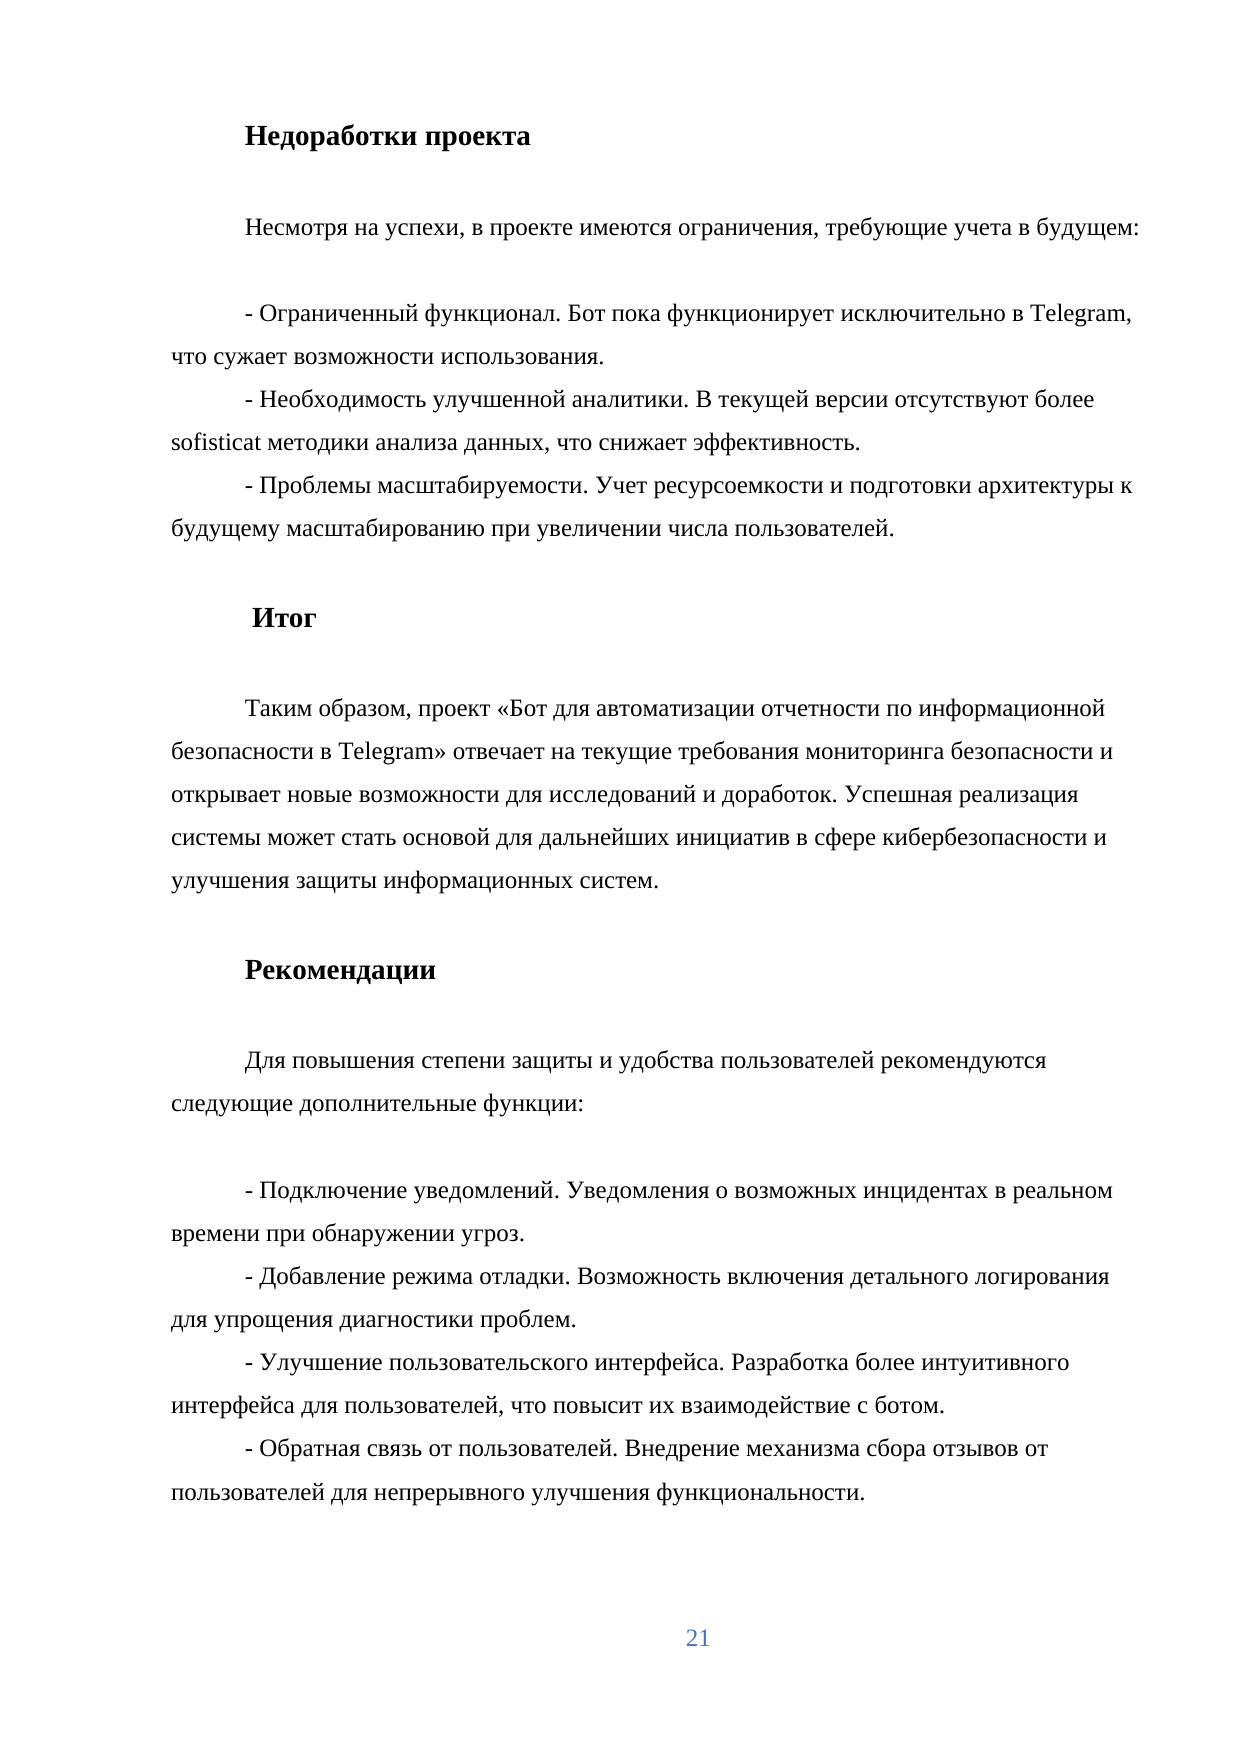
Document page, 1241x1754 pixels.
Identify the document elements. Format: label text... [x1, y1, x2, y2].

text - Добавление режима отладки. Возможность включения детального логирования для упрощения диагностики проблем. [171, 1261, 1152, 1333]
text - Подключение уведомлений. Уведомления о возможных инцидентах в реальном времени при обнаружении угроз. [171, 1175, 1152, 1247]
text - Ограниченный функционал. Бот пока функционирует исключительно в Telegram, что сужает возможности использования. [171, 298, 1152, 370]
text - Проблемы масштабируемости. Учет ресурсоемкости и подготовки архитектуры к будущему масштабированию при увеличении числа пользователей. [171, 470, 1152, 542]
text Итог [171, 600, 1152, 633]
text Для повышения степени защиты и удобства пользователей рекомендуются следующие дополнительные функции: [171, 1045, 1152, 1117]
text Таким образом, проект «Бот для автоматизации отчетности по информационной безопасности в Telegram» отвечает на текущие требования мониторинга безопасности и открывает новые возможности для исследований и доработок. Успешная реализация системы может стать основой для дальнейших инициатив в сфере кибербезопасности и улучшения защиты информационных систем. [171, 693, 1152, 894]
text - Улучшение пользовательского интерфейса. Разработка более интуитивного интерфейса для пользователей, что повысит их взаимодействие с ботом. [171, 1347, 1152, 1419]
text Недоработки проекта [171, 118, 1152, 152]
text - Обратная связь от пользователей. Внедрение механизма сбора отзывов от пользователей для непрерывного улучшения функциональности. [171, 1433, 1152, 1505]
text Несмотря на успехи, в проекте имеются ограничения, требующие учета в будущем: [171, 212, 1152, 240]
text - Необходимость улучшенной аналитики. В текущей версии отсутствуют более sofisticat методики анализа данных, что снижает эффективность. [171, 384, 1152, 456]
text Рекомендации [171, 952, 1152, 985]
